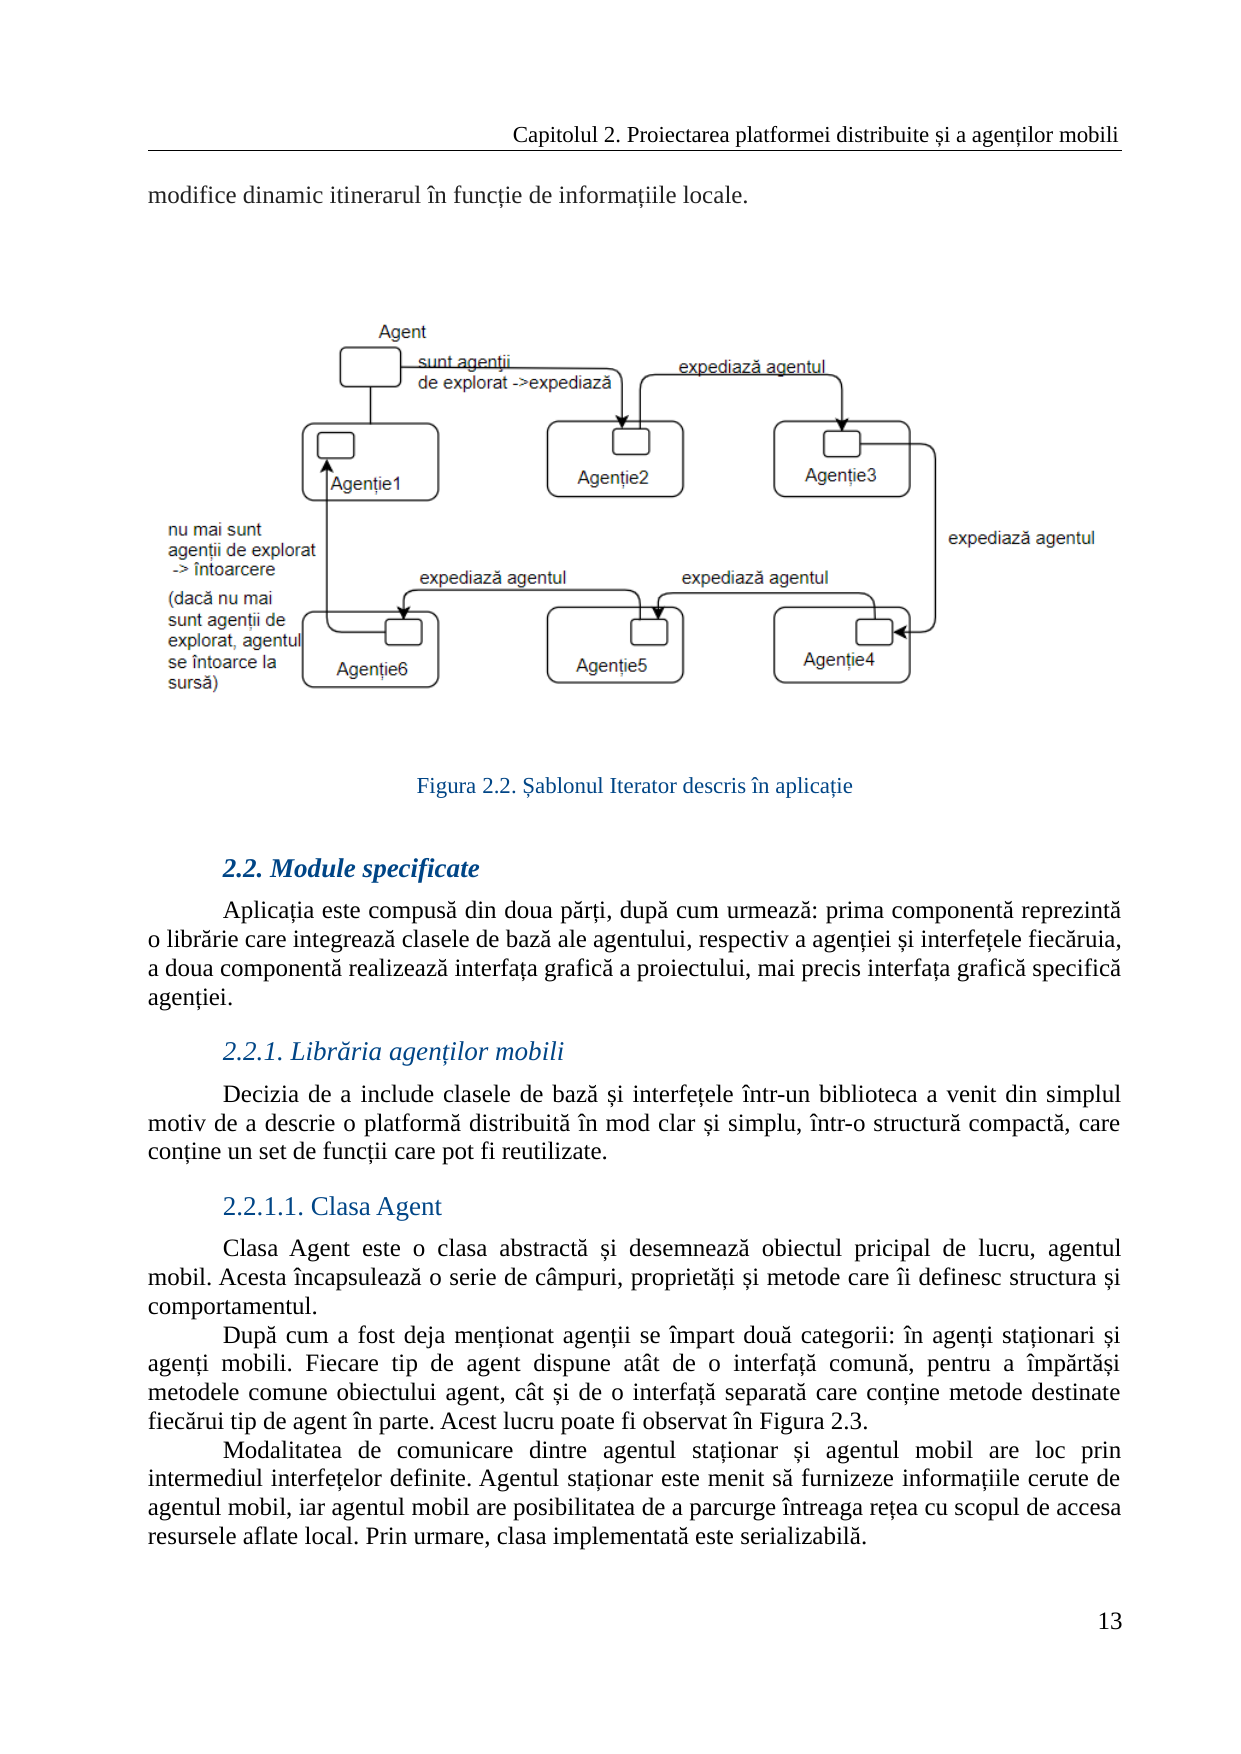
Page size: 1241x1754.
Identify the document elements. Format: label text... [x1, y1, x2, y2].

subtitle Module specificate [223, 852, 1122, 883]
text Modalitatea de comunicare dintre agentul staționar și agentul mobil are loc prin intermediul interfețelor definite. Agentul staționar este menit să furnizeze informațiile cerute de agentul mobil, iar agentul mobil are posibilitatea de a parcurge întreaga rețea cu scopul de accesa resursele aflate local. Prin urmare, clasa implementată este serializabilă. [148, 1435, 1122, 1550]
picture [147, 208, 1123, 767]
text Aplicația este compusă din doua părți, după cum urmează: prima componentă reprezintă o librărie care integrează clasele de bază ale agentului, respectiv a agenției și interfețele fiecăruia, a doua componentă realizează interfața grafică a proiectului, mai precis interfața grafică specifică agenției. [148, 896, 1122, 1011]
text După cum a fost deja menționat agenții se împart două categorii: în agenți staționari și agenți mobili. Fiecare tip de agent dispune atât de o interfață comună, pentru a împărtăși metodele comune obiectului agent, cât și de o interfață separată care conține metode destinate fiecărui tip de agent în parte. Acest lucru poate fi observat în Figura 2.3. [148, 1320, 1122, 1435]
text Clasa Agent este o clasa abstractă și desemnează obiectul pricipal de lucru, agentul mobil. Acesta încapsulează o serie de câmpuri, proprietăți și metode care îi definesc structura și comportamentul. [148, 1233, 1122, 1320]
text modifice dinamic itinerarul în funcție de informațiile locale. [148, 180, 1122, 208]
text Decizia de a include clasele de bază și interfețele într-un biblioteca a venit din simplul motiv de a descrie o platformă distribuită în mod clar și simplu, într-o structură compactă, care conține un set de funcții care pot fi reutilizate. [148, 1079, 1122, 1165]
subtitle Clasa Agent [223, 1190, 1122, 1221]
subtitle Librăria agenților mobili [223, 1035, 1122, 1066]
text Figura 2.2. Șablonul Iterator descris în aplicație [148, 767, 1122, 798]
